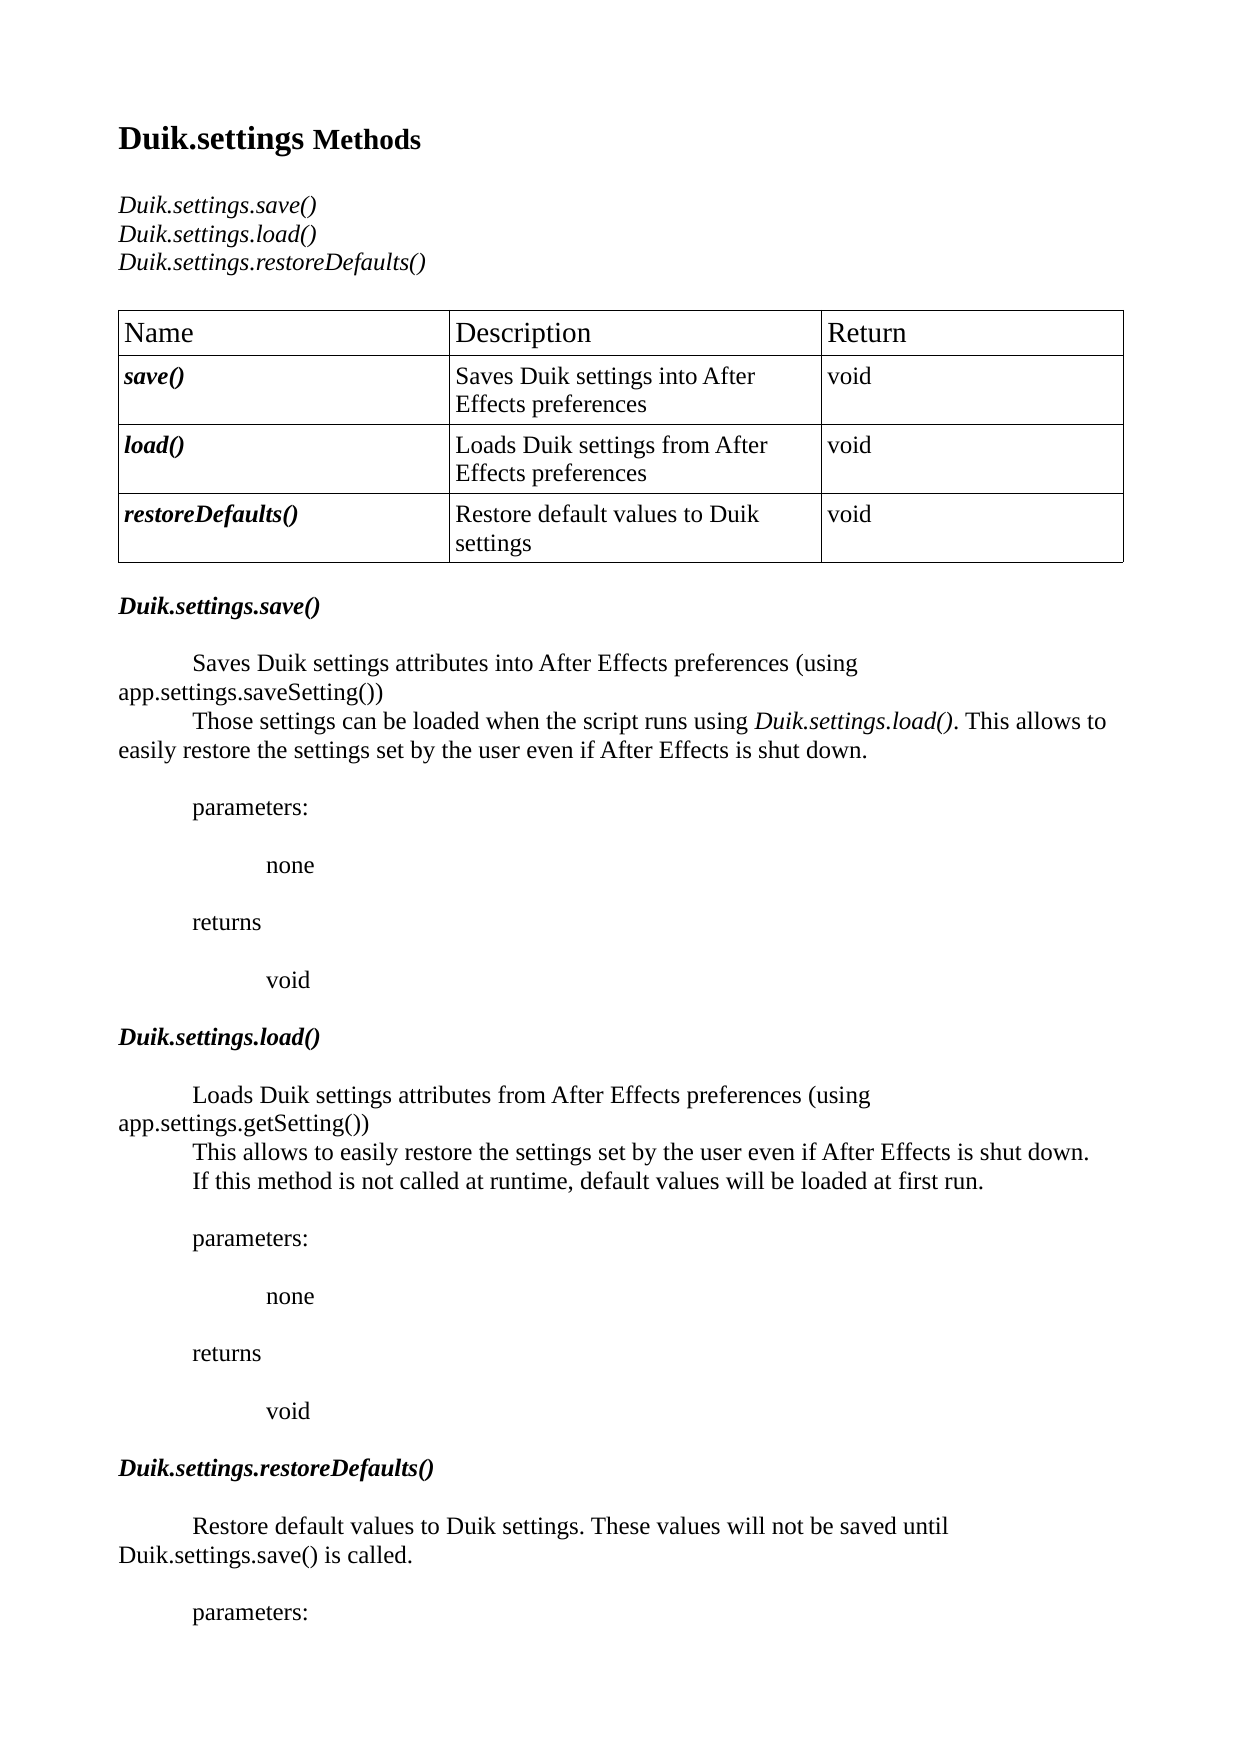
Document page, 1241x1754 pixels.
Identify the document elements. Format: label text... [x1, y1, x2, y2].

table_header Description [450, 311, 821, 355]
text parameters: [118, 792, 1122, 821]
table_cell void [822, 494, 1123, 562]
table_cell restoreDefaults() [119, 494, 449, 562]
text none [118, 850, 1122, 878]
text Duik.settings.save() [118, 190, 1122, 219]
text parameters: [118, 1223, 1122, 1252]
text Restore default values to Duik settings. These values will not be saved until Duik.settings.save() is called. [118, 1511, 1122, 1568]
text Duik.settings.restoreDefaults() [118, 1453, 1122, 1482]
table_cell Restore default values to Duik settings [450, 494, 821, 562]
table_header Name [119, 311, 449, 355]
text Duik.settings.restoreDefaults() [118, 247, 1122, 276]
text Saves Duik settings attributes into After Effects preferences (using app.settings.saveSetting()) [118, 648, 1122, 706]
table_cell Saves Duik settings into After Effects preferences [450, 356, 821, 424]
table_cell void [822, 356, 1123, 424]
text Duik.settings.load() [118, 219, 1122, 247]
text none [118, 1281, 1122, 1310]
table_cell load() [119, 425, 449, 493]
text returns [118, 1338, 1122, 1367]
table_header Return [822, 311, 1123, 355]
text Those settings can be loaded when the script runs using Duik.settings.load(). This allows to easily restore the settings set by the user even if After Effects is shut down. [118, 706, 1122, 763]
text This allows to easily restore the settings set by the user even if After Effects is shut down. [118, 1137, 1122, 1166]
text void [118, 965, 1122, 993]
table_cell save() [119, 356, 449, 424]
text Duik.settings Methods [118, 118, 1122, 156]
text If this method is not called at runtime, default values will be loaded at first run. [118, 1166, 1122, 1195]
text returns [118, 907, 1122, 936]
text Loads Duik settings attributes from After Effects preferences (using app.settings.getSetting()) [118, 1080, 1122, 1137]
text void [118, 1396, 1122, 1425]
text Duik.settings.load() [118, 1022, 1122, 1051]
text Duik.settings.save() [118, 591, 1122, 620]
table_cell void [822, 425, 1123, 493]
table_cell Loads Duik settings from After Effects preferences [450, 425, 821, 493]
text parameters: [118, 1597, 1122, 1626]
